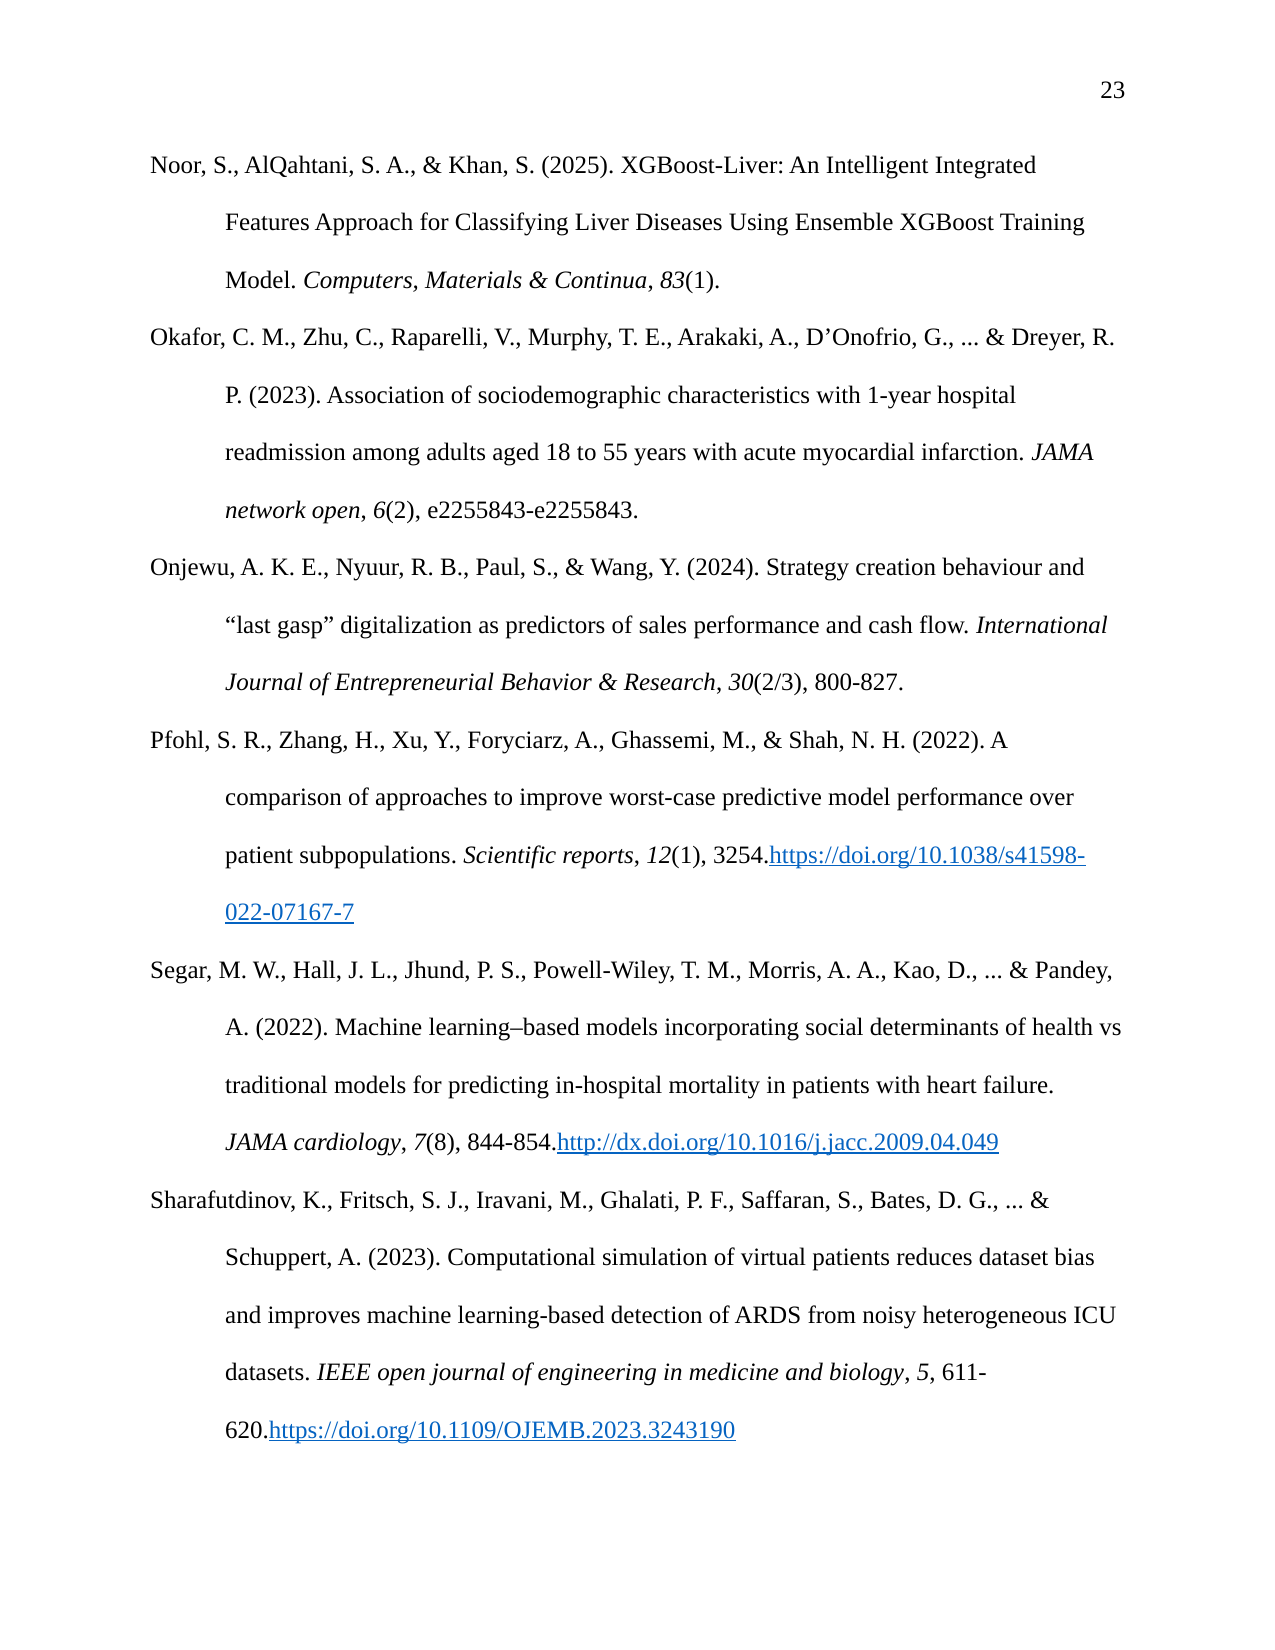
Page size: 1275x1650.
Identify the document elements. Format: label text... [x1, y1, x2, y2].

text Onjewu, A. K. E., Nyuur, R. B., Paul, S., & Wang, Y. (2024). Strategy creation behaviour and “last gasp” digitalization as predictors of sales performance and cash flow. International Journal of Entrepreneurial Behavior & Research, 30(2/3), 800-827. [150, 552, 1125, 696]
text Sharafutdinov, K., Fritsch, S. J., Iravani, M., Ghalati, P. F., Saffaran, S., Bates, D. G., ... & Schuppert, A. (2023). Computational simulation of virtual patients reduces dataset bias and improves machine learning-based detection of ARDS from noisy heterogeneous ICU datasets. IEEE open journal of engineering in medicine and biology, 5, 611-620.https://doi.org/10.1109/OJEMB.2023.3243190 [150, 1185, 1125, 1444]
text Okafor, C. M., Zhu, C., Raparelli, V., Murphy, T. E., Arakaki, A., D’Onofrio, G., ... & Dreyer, R. P. (2023). Association of sociodemographic characteristics with 1-year hospital readmission among adults aged 18 to 55 years with acute myocardial infarction. JAMA network open, 6(2), e2255843-e2255843. [150, 322, 1125, 524]
text Noor, S., AlQahtani, S. A., & Khan, S. (2025). XGBoost-Liver: An Intelligent Integrated Features Approach for Classifying Liver Diseases Using Ensemble XGBoost Training Model. Computers, Materials & Continua, 83(1). [150, 150, 1125, 294]
text Pfohl, S. R., Zhang, H., Xu, Y., Foryciarz, A., Ghassemi, M., & Shah, N. H. (2022). A comparison of approaches to improve worst-case predictive model performance over patient subpopulations. Scientific reports, 12(1), 3254.https://doi.org/10.1038/s41598-022-07167-7 [150, 725, 1125, 926]
text Segar, M. W., Hall, J. L., Jhund, P. S., Powell-Wiley, T. M., Morris, A. A., Kao, D., ... & Pandey, A. (2022). Machine learning–based models incorporating social determinants of health vs traditional models for predicting in-hospital mortality in patients with heart failure. JAMA cardiology, 7(8), 844-854.http://dx.doi.org/10.1016/j.jacc.2009.04.049 [150, 955, 1125, 1156]
